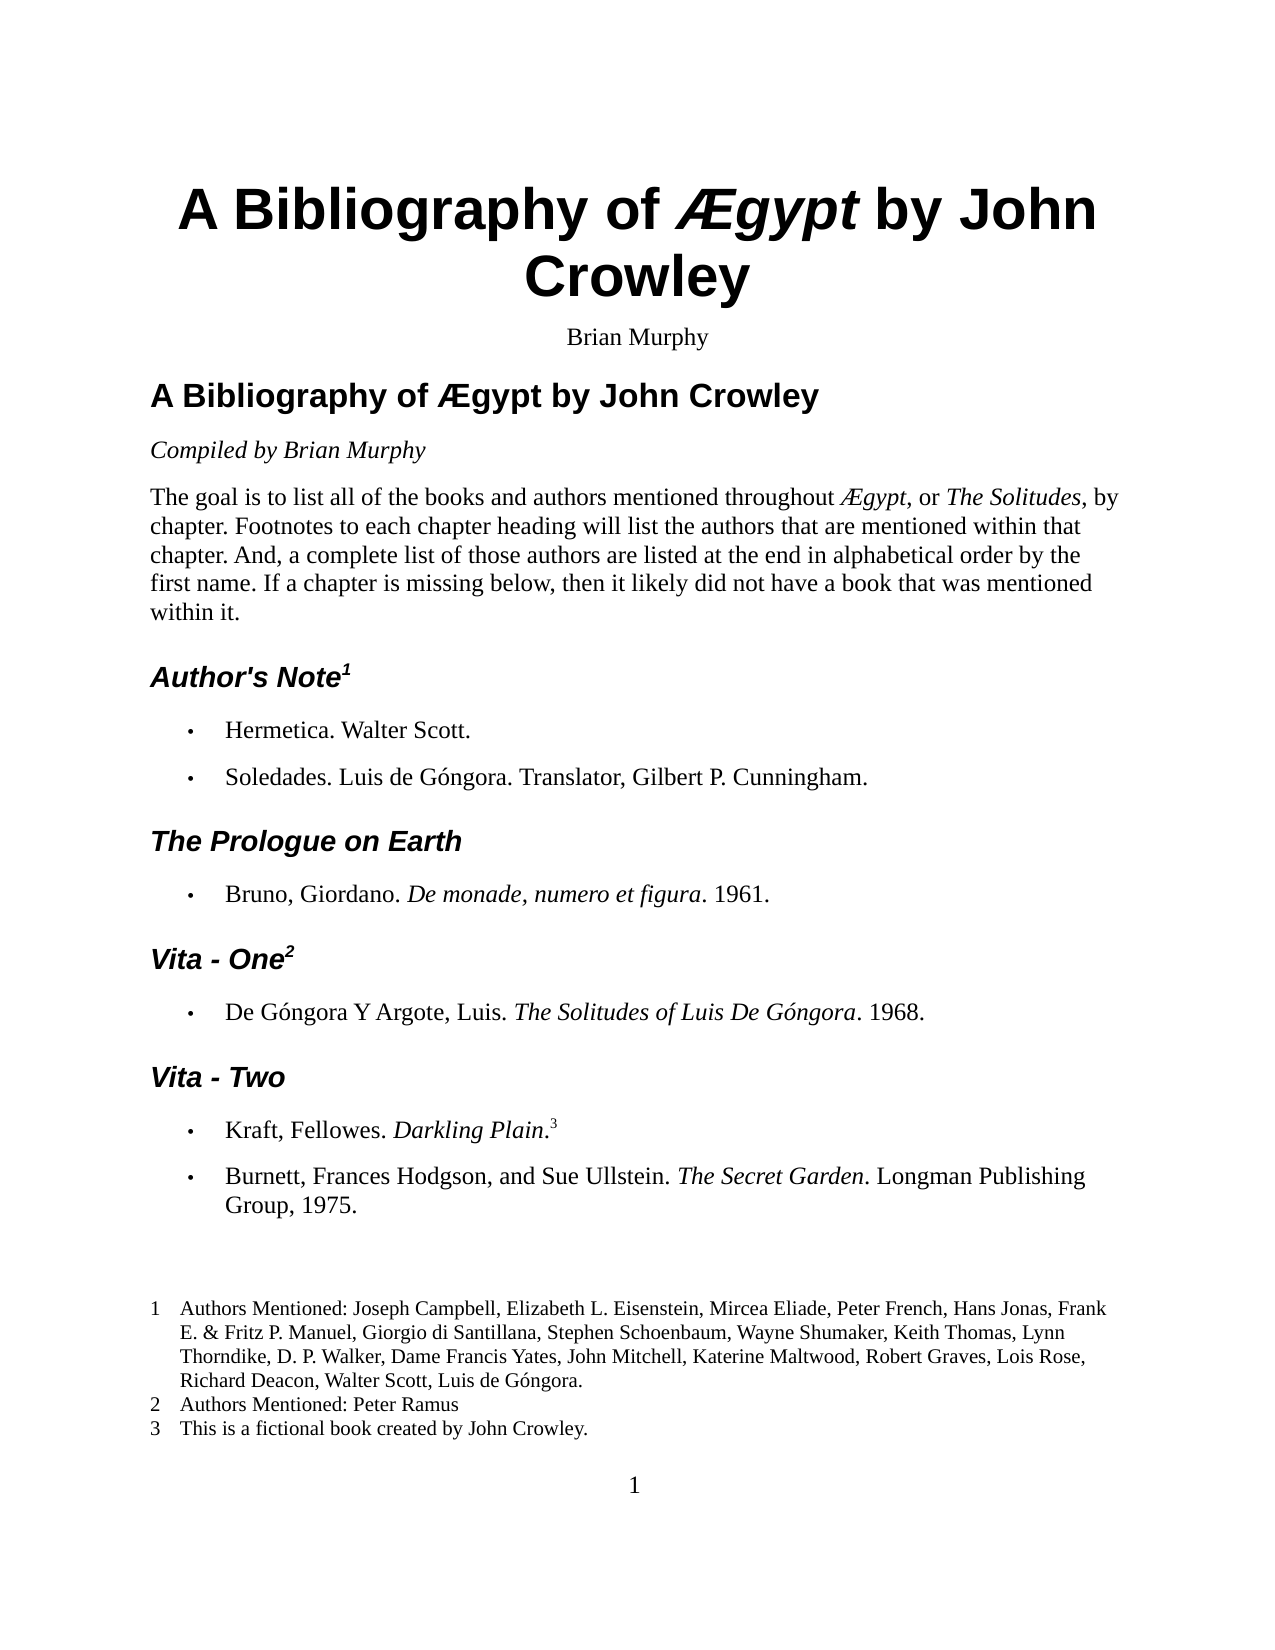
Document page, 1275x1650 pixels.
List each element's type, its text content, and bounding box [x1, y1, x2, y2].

title A Bibliography of Ægypt by John Crowley [150, 175, 1125, 309]
list Burnett, Frances Hodgson, and Sue Ullstein. The Secret Garden. Longman Publishing Group, 1975. [187, 1161, 1125, 1219]
list Soledades. Luis de Góngora. Translator, Gilbert P. Cunningham. [187, 762, 1125, 790]
text The goal is to list all of the books and authors mentioned throughout Ægypt, or The Solitudes, by chapter. Footnotes to each chapter heading will list the authors that are mentioned within that chapter. And, a complete list of those authors are listed at the end in alphabetical order by the first name. If a chapter is missing below, then it likely did not have a book that was mentioned within it. [150, 482, 1125, 626]
subtitle The Prologue on Earth [150, 824, 1125, 858]
subtitle A Bibliography of Ægypt by John Crowley [150, 375, 1125, 414]
list This is a fictional book created by John Crowley. [150, 1416, 1125, 1440]
text Authors Mentioned: Joseph Campbell, Elizabeth L. Eisenstein, Mircea Eliade, Peter French, Hans Jonas, Frank E. & Fritz P. Manuel, Giorgio di Santillana, Stephen Schoenbaum, Wayne Shumaker, Keith Thomas, Lynn Thorndike, D. P. Walker, Dame Francis Yates, John Mitchell, Katerine Maltwood, Robert Graves, Lois Rose, Richard Deacon, Walter Scott, Luis de Góngora. [150, 1296, 1125, 1392]
list Bruno, Giordano. De monade, numero et figura. 1961. [187, 879, 1125, 908]
list Kraft, Fellowes. Darkling Plain. [187, 1115, 1125, 1143]
text Compiled by Brian Murphy [150, 436, 1125, 464]
list Hermetica. Walter Scott. [187, 715, 1125, 744]
subtitle Vita - One [150, 942, 1125, 976]
subtitle Author's Note [150, 660, 1125, 693]
text Brian Murphy [150, 322, 1125, 350]
subtitle Vita - Two [150, 1060, 1125, 1093]
list De Góngora Y Argote, Luis. The Solitudes of Luis De Góngora. 1968. [187, 997, 1125, 1026]
text Authors Mentioned: Peter Ramus [150, 1392, 1125, 1416]
